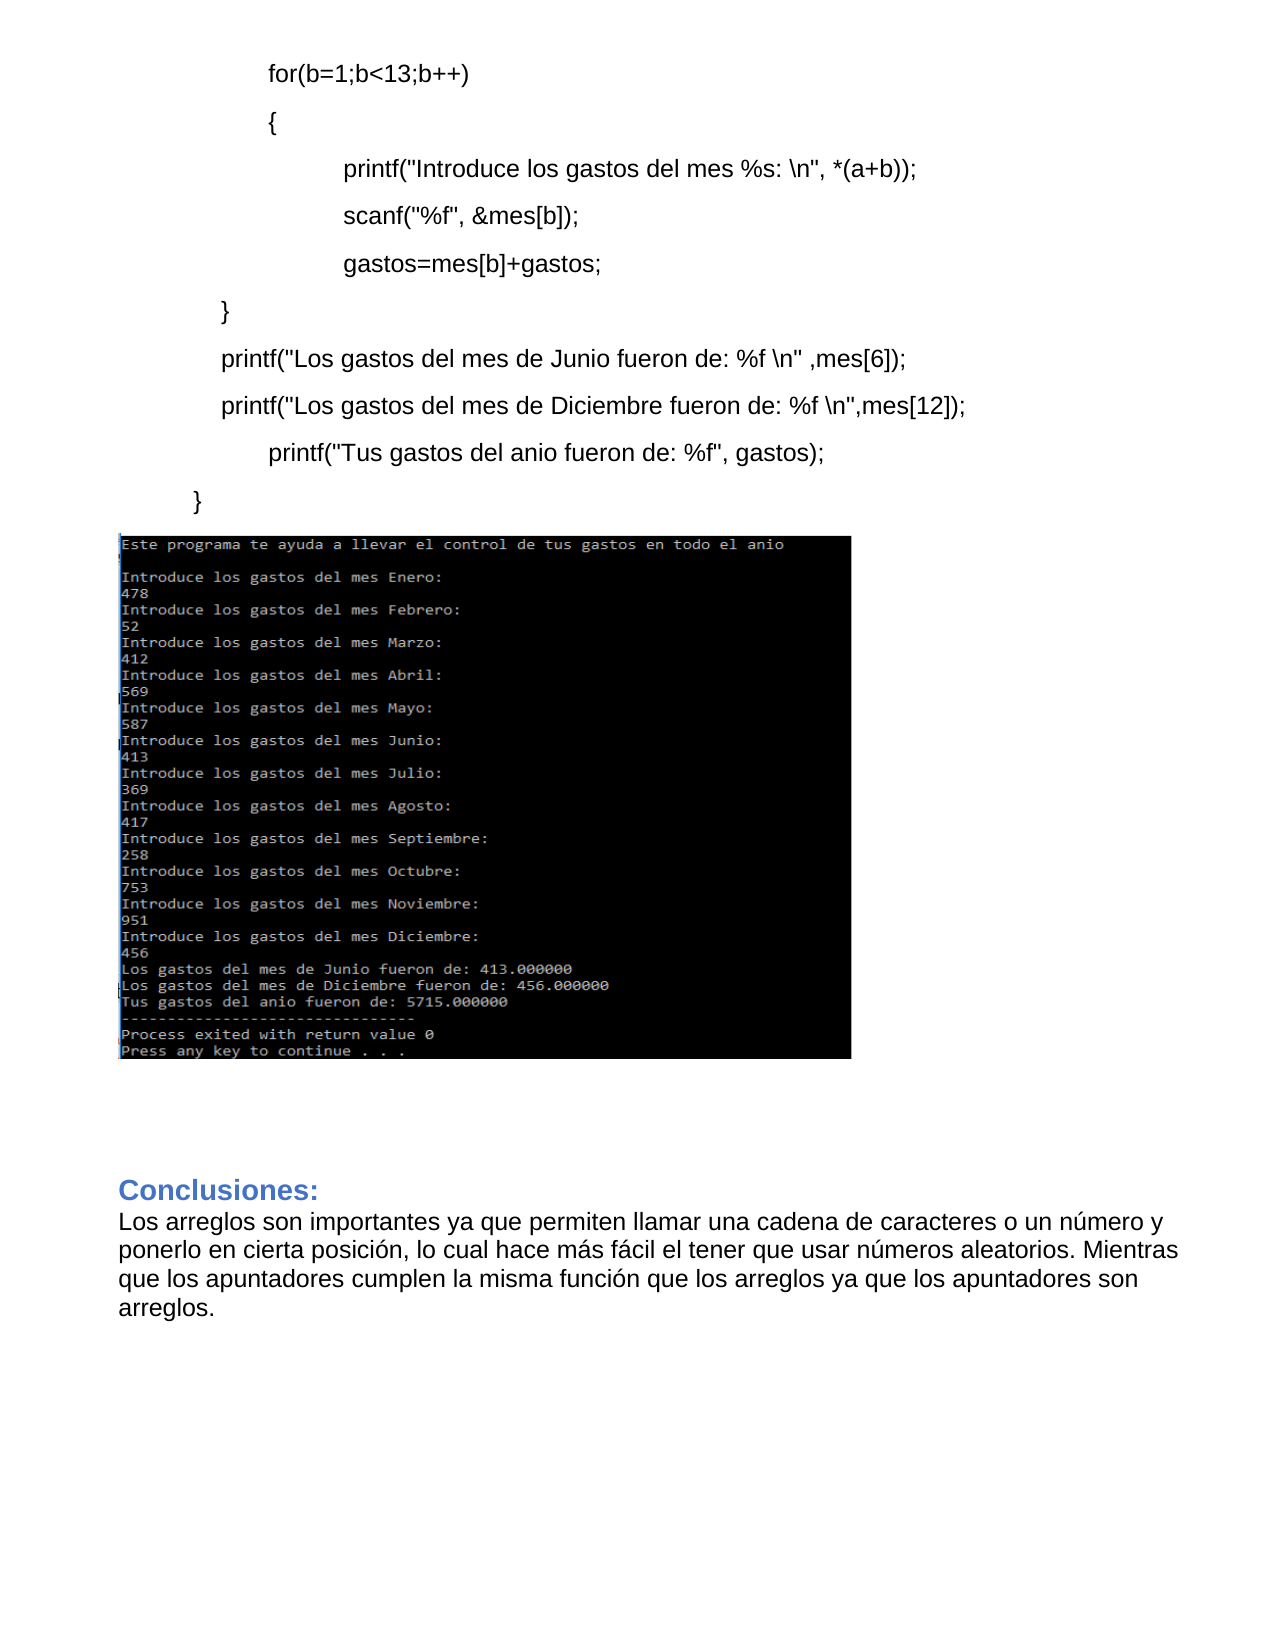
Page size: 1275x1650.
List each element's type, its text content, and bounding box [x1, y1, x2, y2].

text Los arreglos son importantes ya que permiten llamar una cadena de caracteres o un número y ponerlo en cierta posición, lo cual hace más fácil el tener que usar números aleatorios. Mientras que los apuntadores cumplen la misma función que los arreglos ya que los apuntadores son arreglos. [118, 1207, 1205, 1322]
list for(b=1;b<13;b++) [193, 59, 1205, 88]
list gastos=mes[b]+gastos; [193, 249, 1205, 277]
list printf("Introduce los gastos del mes %s: \n", *(a+b)); [193, 154, 1205, 183]
text Conclusiones: [118, 1173, 1205, 1207]
list } [193, 296, 1205, 325]
list printf("Los gastos del mes de Junio fueron de: %f \n" ,mes[6]); [193, 343, 1205, 372]
list scanf("%f", &mes[b]); [193, 201, 1205, 230]
list { [193, 107, 1205, 135]
list printf("Los gastos del mes de Diciembre fueron de: %f \n",mes[12]); [193, 391, 1205, 420]
list printf("Tus gastos del anio fueron de: %f", gastos); [193, 438, 1205, 467]
list } [193, 486, 1205, 514]
